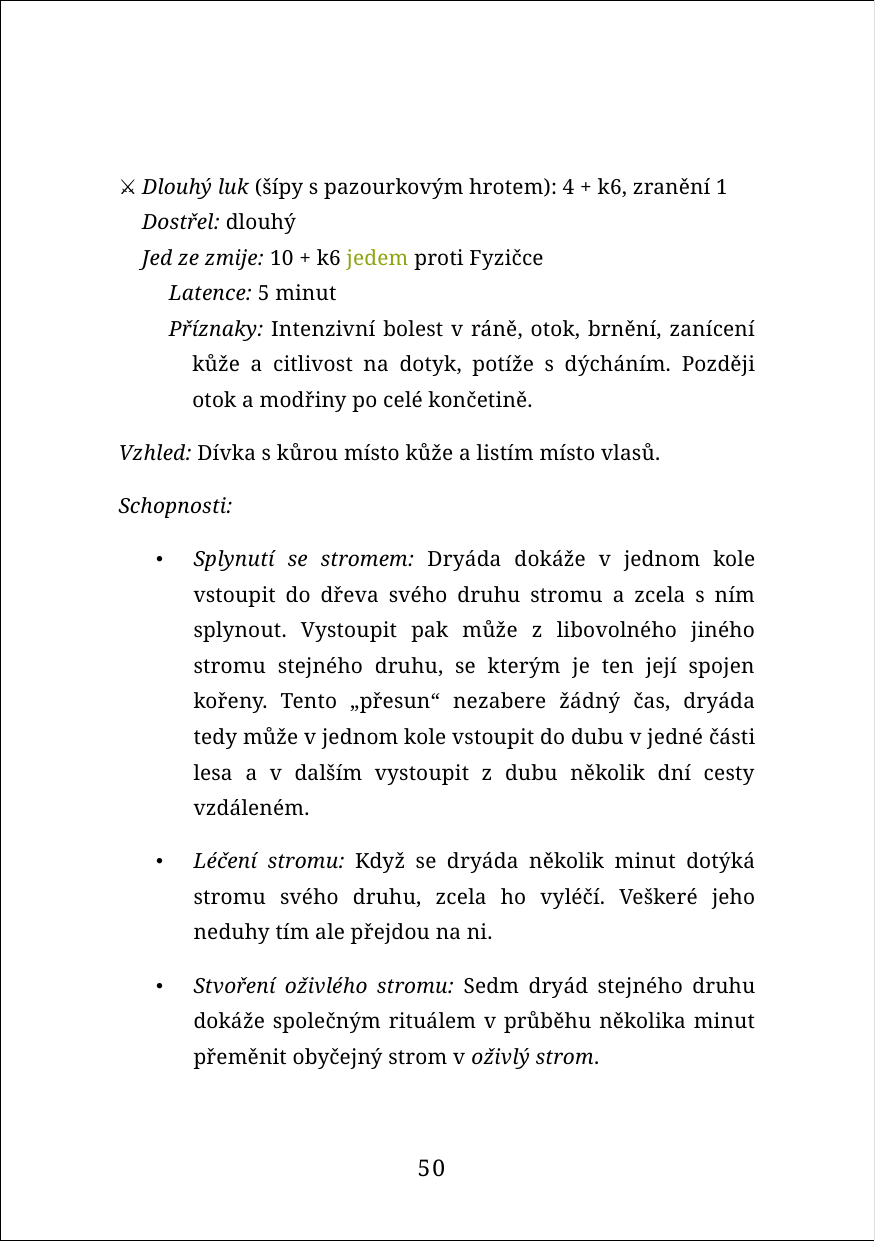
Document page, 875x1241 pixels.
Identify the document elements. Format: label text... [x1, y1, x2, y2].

text Latence: 5 minut [168, 278, 756, 307]
text ⚔ Dlouhý luk (šípy s pazourkovým hrotem): 4 + k6, zranění 1 [118, 172, 756, 200]
text Schopnosti: [118, 491, 756, 520]
text Dostřel: dlouhý [142, 207, 756, 236]
list Léčení stromu: Když se dryáda několik minut dotýká stromu svého druhu, zcela ho vyléčí. Veškeré jeho neduhy tím ale přejdou na ni. [156, 846, 756, 946]
text Jed ze zmije: 10 + k6 jedem proti Fyzičce [142, 243, 756, 271]
list Stvoření oživlého stromu: Sedm dryád stejného druhu dokáže společným rituálem v průběhu několika minut přeměnit obyčejný strom v oživlý strom. [156, 971, 756, 1070]
list Splynutí se stromem: Dryáda dokáže v jednom kole vstoupit do dřeva svého druhu stromu a zcela s ním splynout. Vystoupit pak může z libovolného jiného stromu stejného druhu, se kterým je ten její spojen kořeny. Tento „přesun“ nezabere žádný čas, dryáda tedy může v jednom kole vstoupit do dubu v jedné části lesa a v dalším vystoupit z dubu několik dní cesty vzdáleném. [156, 544, 756, 822]
text Příznaky: Intenzivní bolest v ráně, otok, brnění, zanícení kůže a citlivost na dotyk, potíže s dýcháním. Později otok a modřiny po celé končetině. [168, 314, 756, 413]
text Vzhled: Dívka s kůrou místo kůže a listím místo vlasů. [118, 438, 756, 467]
